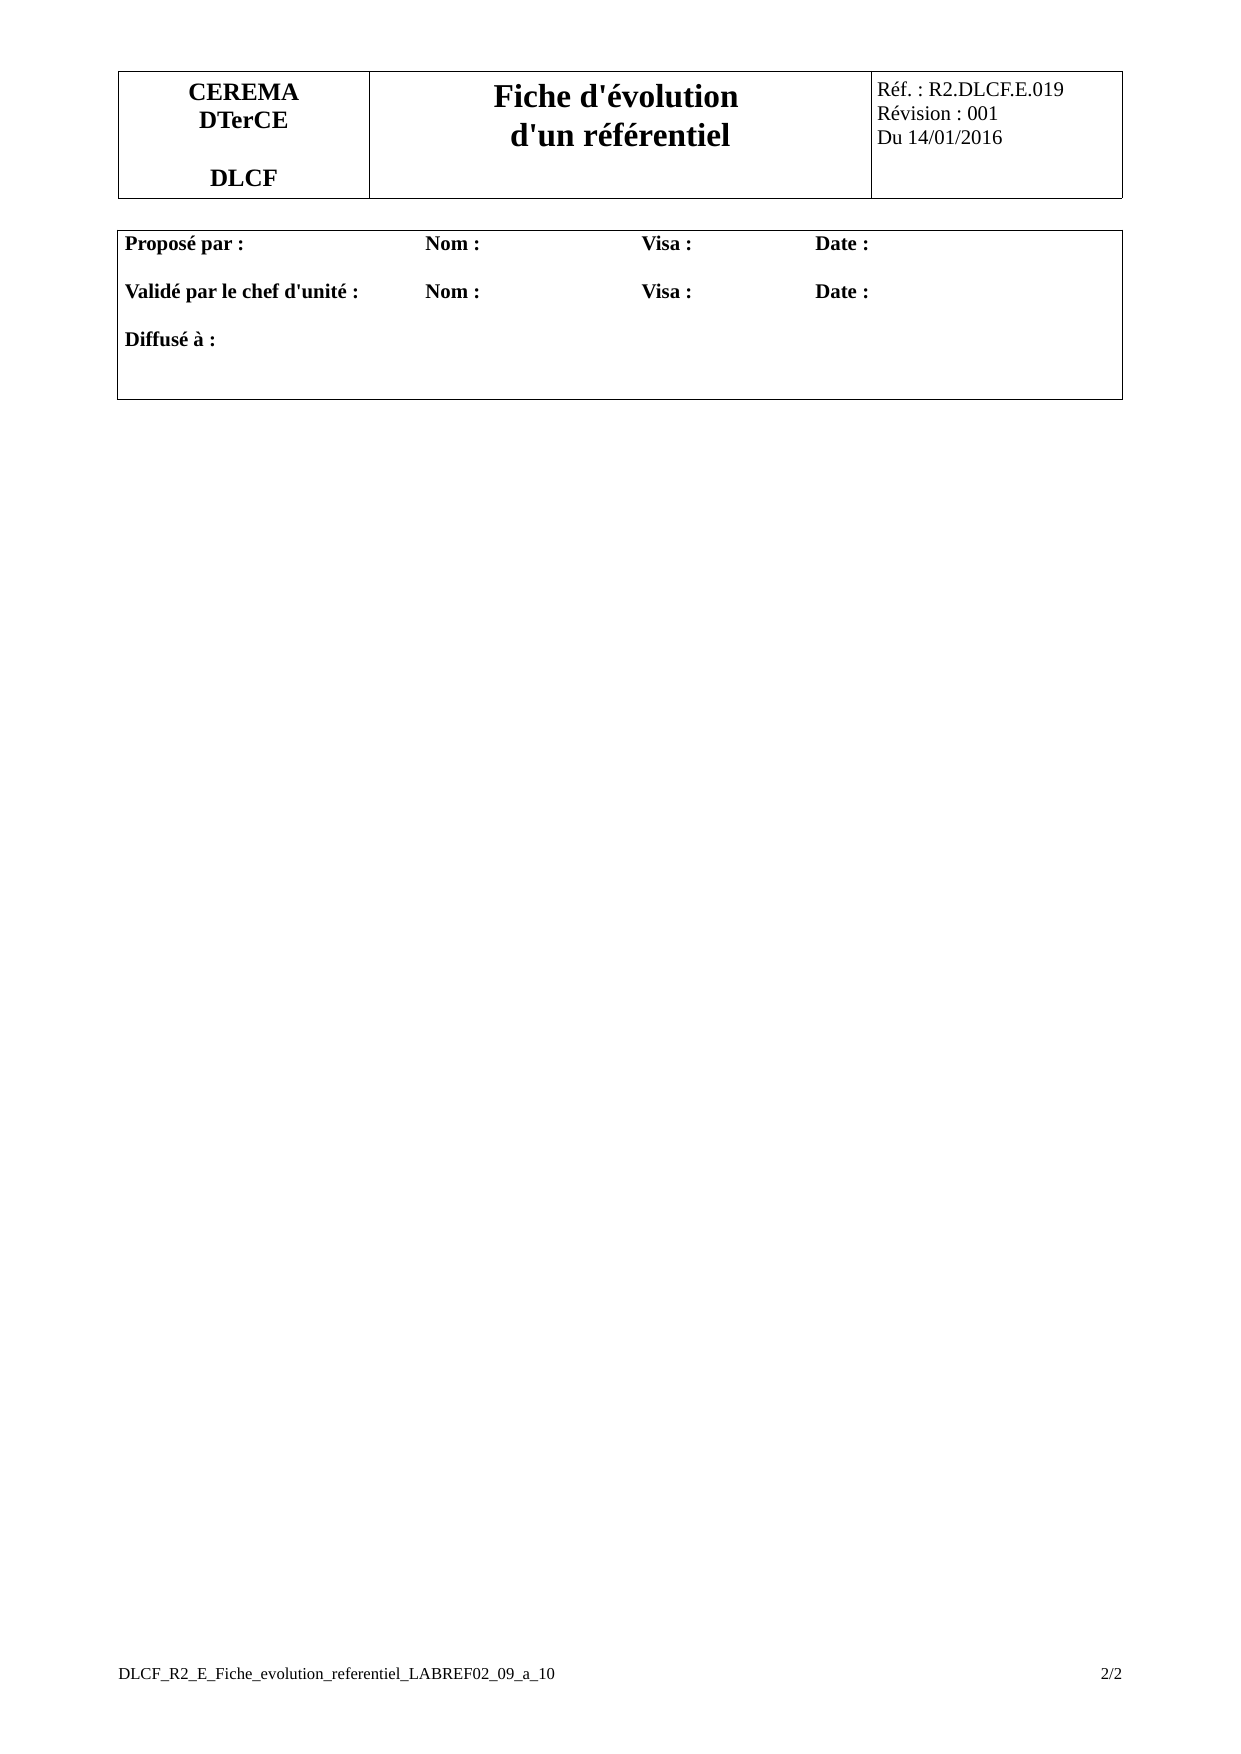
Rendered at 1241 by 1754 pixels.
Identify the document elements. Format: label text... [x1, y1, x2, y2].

table_cell Proposé par : Nom : Visa : Date : Validé par le chef d'unité : Nom : Visa : Date : Diffusé à : [118, 231, 1122, 399]
